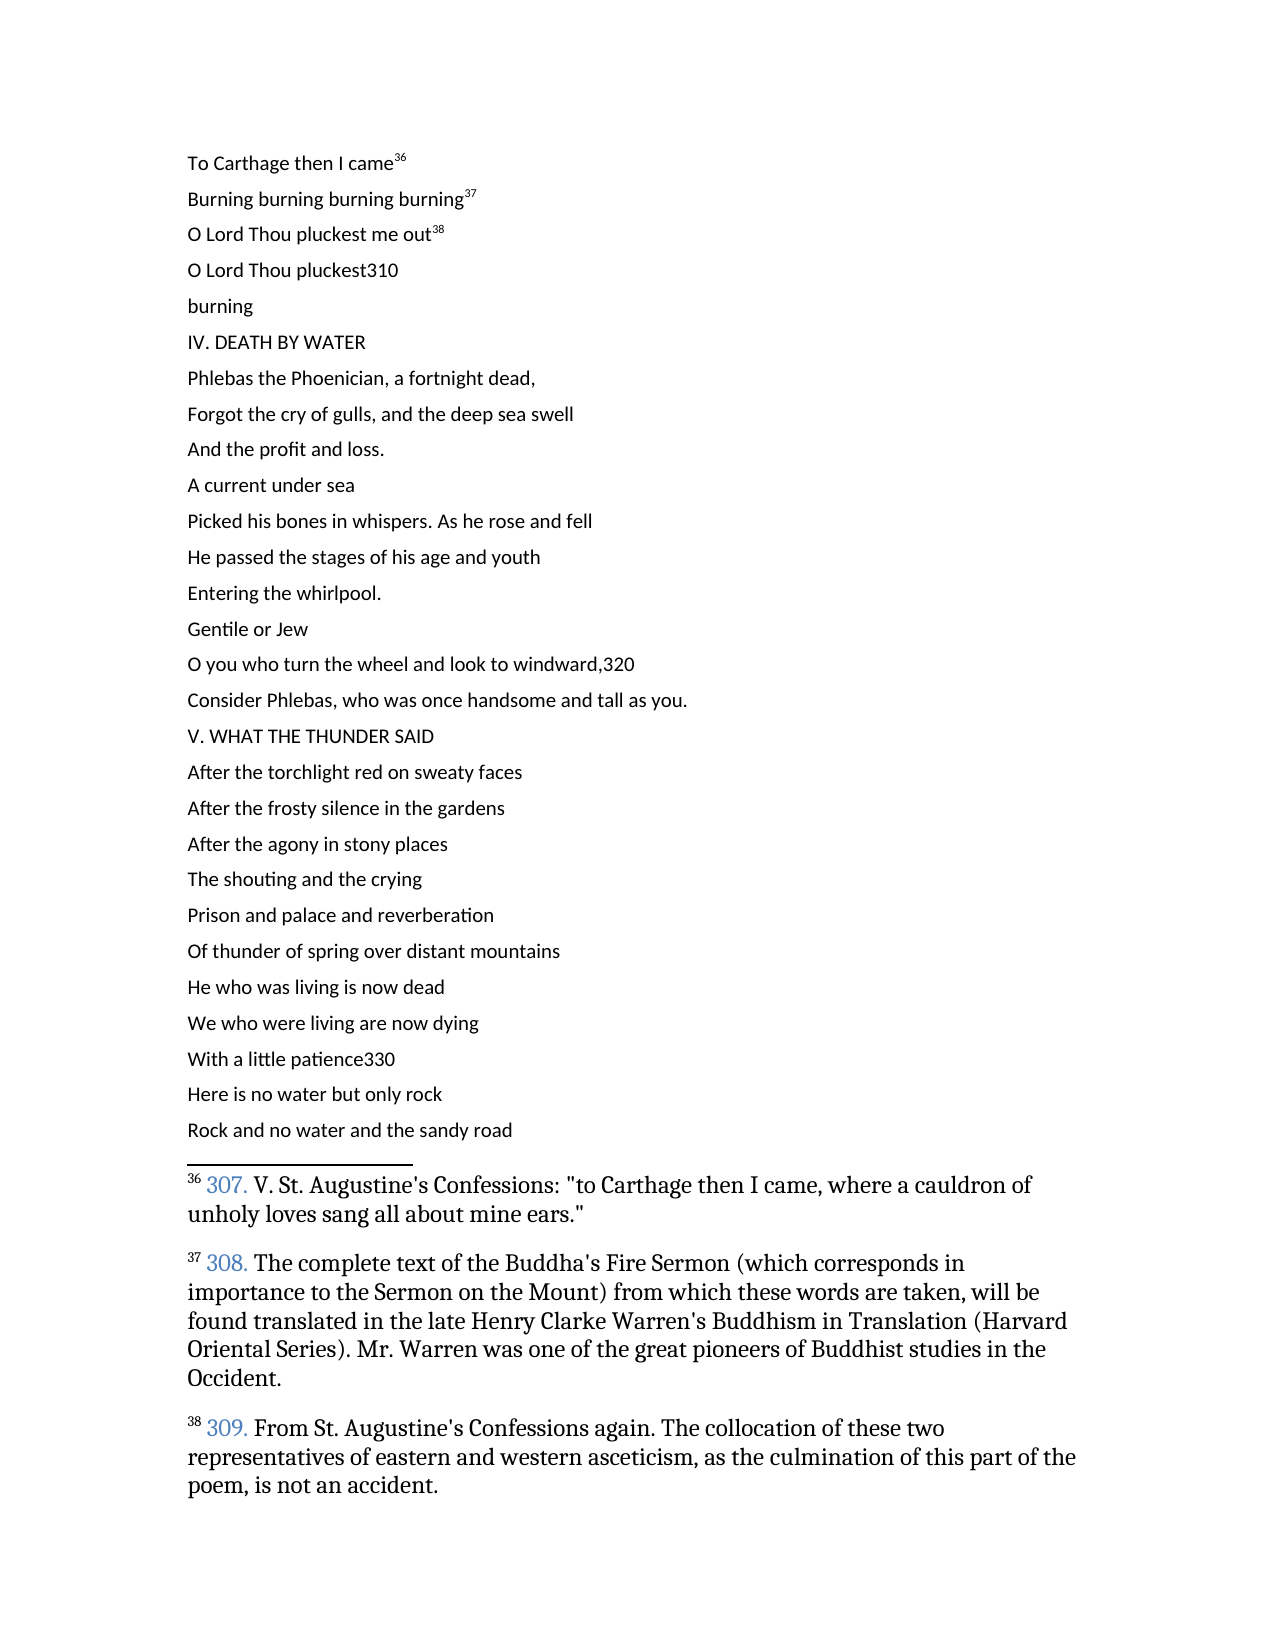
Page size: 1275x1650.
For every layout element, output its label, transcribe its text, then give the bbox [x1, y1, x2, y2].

text IV. DEATH BY WATER [187, 329, 1087, 354]
text After the agony in stony places [187, 831, 1087, 856]
text To Carthage then I came [187, 150, 1087, 175]
text A current under sea [187, 472, 1087, 498]
text Rock and no water and the sandy road [187, 1117, 1087, 1143]
text We who were living are now dying [187, 1010, 1087, 1035]
text The shouting and the crying [187, 867, 1087, 892]
text O you who turn the wheel and look to windward,320 [187, 652, 1087, 677]
text Prison and palace and reverberation [187, 902, 1087, 928]
text With a little patience330 [187, 1046, 1087, 1071]
text After the frosty silence in the gardens [187, 795, 1087, 820]
text burning [187, 293, 1087, 319]
text O Lord Thou pluckest me out [187, 222, 1087, 247]
text Forgot the cry of gulls, and the deep sea swell [187, 401, 1087, 426]
text Gentile or Jew [187, 616, 1087, 641]
text Picked his bones in whispers. As he rose and fell [187, 508, 1087, 534]
text Entering the whirlpool. [187, 580, 1087, 605]
text 307. V. St. Augustine's Confessions: "to Carthage then I came, where a cauldron of unholy loves sang all about mine ears." [187, 1171, 1087, 1228]
text And the profit and loss. [187, 437, 1087, 462]
text Consider Phlebas, who was once handsome and tall as you. [187, 687, 1087, 713]
text He passed the stages of his age and youth [187, 544, 1087, 569]
text V. WHAT THE THUNDER SAID [187, 723, 1087, 749]
text 308. The complete text of the Buddha's Fire Sermon (which corresponds in importance to the Sermon on the Mount) from which these words are taken, will be found translated in the late Henry Clarke Warren's Buddhism in Translation (Harvard Oriental Series). Mr. Warren was one of the great pioneers of Buddhist studies in the Occident. [187, 1249, 1087, 1393]
text Of thunder of spring over distant mountains [187, 938, 1087, 964]
text Here is no water but only rock [187, 1082, 1087, 1107]
text He who was living is now dead [187, 974, 1087, 999]
text O Lord Thou pluckest310 [187, 257, 1087, 283]
text 309. From St. Augustine's Confessions again. The collocation of these two representatives of eastern and western asceticism, as the culmination of this part of the poem, is not an accident. [187, 1414, 1087, 1500]
text After the torchlight red on sweaty faces [187, 759, 1087, 784]
text Phlebas the Phoenician, a fortnight dead, [187, 365, 1087, 390]
text Burning burning burning burning [187, 186, 1087, 211]
